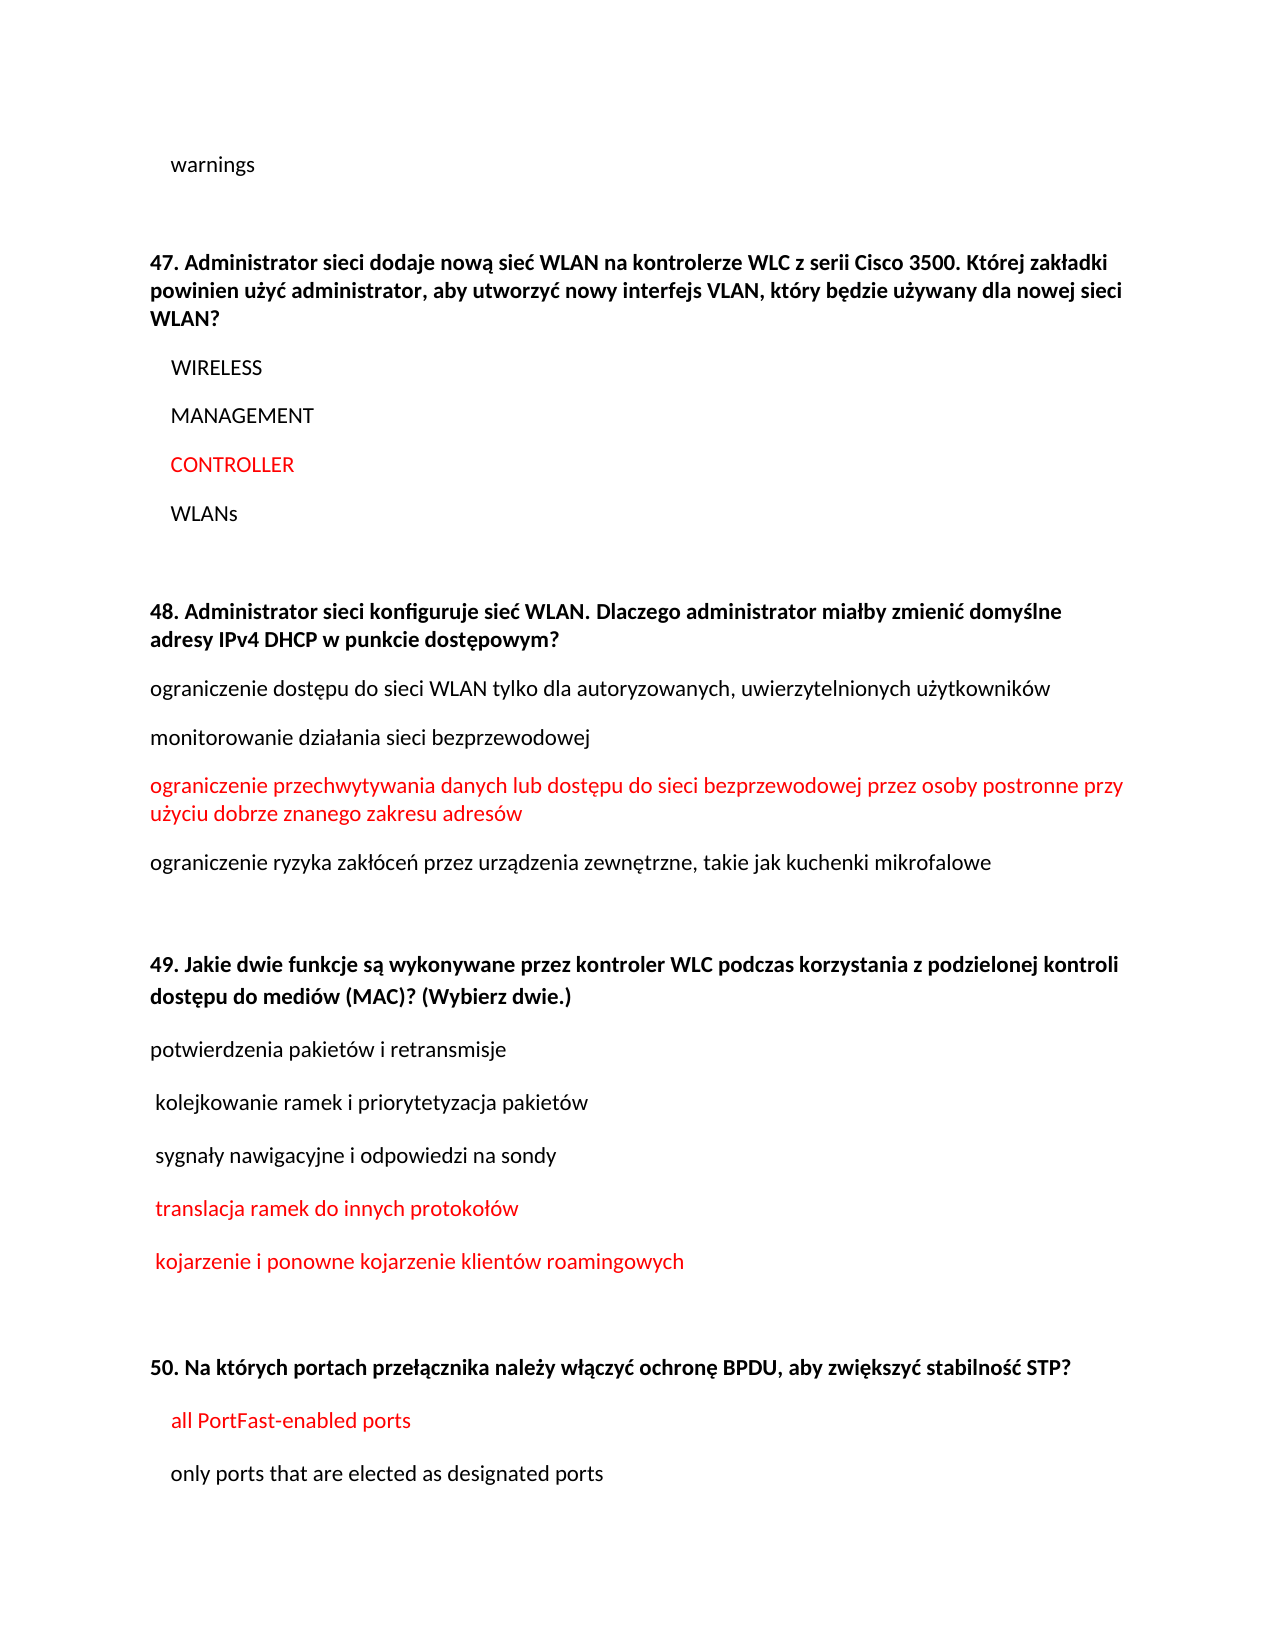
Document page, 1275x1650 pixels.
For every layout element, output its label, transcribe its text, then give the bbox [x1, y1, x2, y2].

text all PortFast-enabled ports [150, 1407, 1125, 1434]
text translacja ramek do innych protokołów [150, 1194, 1125, 1222]
text ograniczenie ryzyka zakłóceń przez urządzenia zewnętrzne, takie jak kuchenki mikrofalowe [150, 848, 1125, 876]
text monitorowanie działania sieci bezprzewodowej [150, 723, 1125, 751]
text WIRELESS [150, 353, 1125, 381]
text sygnały nawigacyjne i odpowiedzi na sondy [150, 1141, 1125, 1169]
text kolejkowanie ramek i priorytetyzacja pakietów [150, 1088, 1125, 1116]
text 47. Administrator sieci dodaje nową sieć WLAN na kontrolerze WLC z serii Cisco 3500. Której zakładki powinien użyć administrator, aby utworzyć nowy interfejs VLAN, który będzie używany dla nowej sieci WLAN? [150, 248, 1125, 332]
text 49. Jakie dwie funkcje są wykonywane przez kontroler WLC podczas korzystania z podzielonej kontroli dostępu do mediów (MAC)? (Wybierz dwie.) [150, 950, 1125, 1010]
text 48. Administrator sieci konfiguruje sieć WLAN. Dlaczego administrator miałby zmienić domyślne adresy IPv4 DHCP w punkcie dostępowym? [150, 597, 1125, 653]
text WLANs [150, 499, 1125, 527]
text ograniczenie przechwytywania danych lub dostępu do sieci bezprzewodowej przez osoby postronne przy użyciu dobrze znanego zakresu adresów [150, 771, 1125, 827]
text ograniczenie dostępu do sieci WLAN tylko dla autoryzowanych, uwierzytelnionych użytkowników [150, 674, 1125, 702]
text only ports that are elected as designated ports [150, 1459, 1125, 1488]
text kojarzenie i ponowne kojarzenie klientów roamingowych [150, 1247, 1125, 1276]
text warnings [150, 150, 1125, 178]
text potwierdzenia pakietów i retransmisje [150, 1035, 1125, 1063]
text CONTROLLER [150, 450, 1125, 478]
text 50. Na których portach przełącznika należy włączyć ochronę BPDU, aby zwiększyć stabilność STP? [150, 1353, 1125, 1382]
text MANAGEMENT [150, 401, 1125, 429]
